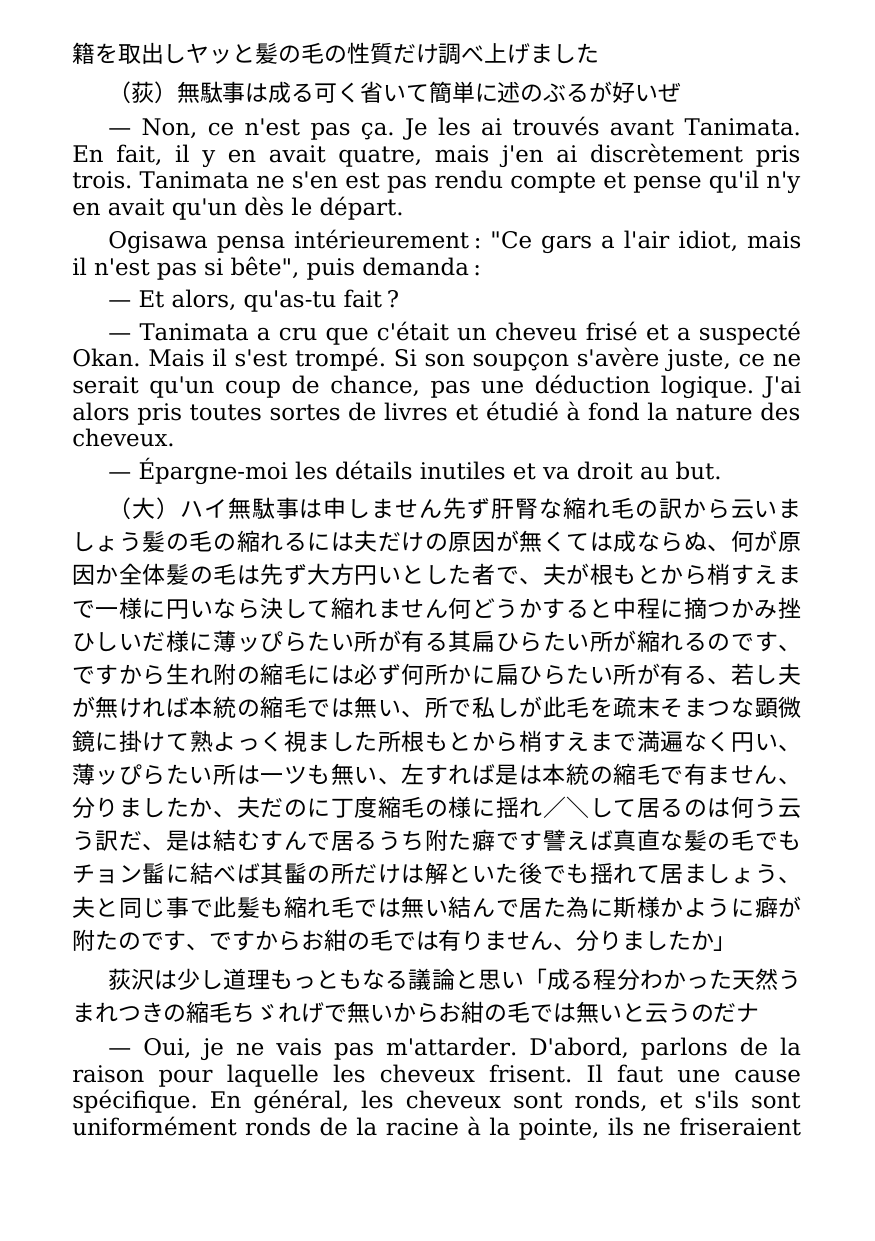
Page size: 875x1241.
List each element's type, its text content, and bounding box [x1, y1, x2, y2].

text — Oui, je ne vais pas m'attarder. D'abord, parlons de la raison pour laquelle les cheveux frisent. Il faut une cause spécifique. En général, les cheveux sont ronds, et s'ils sont uniformément ronds de la racine à la pointe, ils ne friseraient [72, 1034, 802, 1141]
text Ogisawa pensa intérieurement : "Ce gars a l'air idiot, mais il n'est pas si bête", puis demanda : [72, 227, 802, 280]
text — Épargne-moi les détails inutiles et va droit au but. [72, 458, 802, 485]
text （大）ハイ無駄事は申しません先ず肝腎な縮れ毛の訳から云いましょう髪の毛の縮れるには夫だけの原因が無くては成ならぬ、何が原因か全体髪の毛は先ず大方円いとした者で、夫が根もとから梢すえまで一様に円いなら決して縮れません何どうかすると中程に摘つかみ挫ひしいだ様に薄ッぴらたい所が有る其扁ひらたい所が縮れるのです、ですから生れ附の縮毛には必ず何所かに扁ひらたい所が有る、若し夫が無ければ本統の縮毛では無い、所で私しが此毛を疏末そまつな顕微鏡に掛けて熟よっく視ました所根もとから梢すえまで満遍なく円い、薄ッぴらたい所は一ツも無い、左すれば是は本統の縮毛で有ません、分りましたか、夫だのに丁度縮毛の様に揺れ／＼して居るのは何う云う訳だ、是は結むすんで居るうち附た癖です譬えば真直な髪の毛でもチョン髷に結べば其髷の所だけは解といた後でも揺れて居ましょう、夫と同じ事で此髪も縮れ毛では無い結んで居た為に斯様かように癖が附たのです、ですからお紺の毛では有りません、分りましたか」 [72, 491, 802, 956]
text — Tanimata a cru que c'était un cheveu frisé et a suspecté Okan. Mais il s'est trompé. Si son soupçon s'avère juste, ce ne serait qu'un coup de chance, pas une déduction logique. J'ai alors pris toutes sortes de livres et étudié à fond la nature des cheveux. [72, 319, 802, 452]
text — Non, ce n'est pas ça. Je les ai trouvés avant Tanimata. En fait, il y en avait quatre, mais j'en ai discrètement pris trois. Tanimata ne s'en est pas rendu compte et pense qu'il n'y en avait qu'un dès le départ. [72, 114, 802, 221]
text （荻）無駄事は成る可く省いて簡単に述のぶるが好いぜ [72, 75, 802, 108]
text 荻沢は少し道理もっともなる議論と思い「成る程分わかった天然うまれつきの縮毛ちゞれげで無いからお紺の毛では無いと云うのだナ [72, 962, 802, 1028]
text — Et alors, qu'as-tu fait ? [72, 286, 802, 313]
text 籍を取出しヤッと髪の毛の性質だけ調べ上げました [72, 36, 802, 69]
